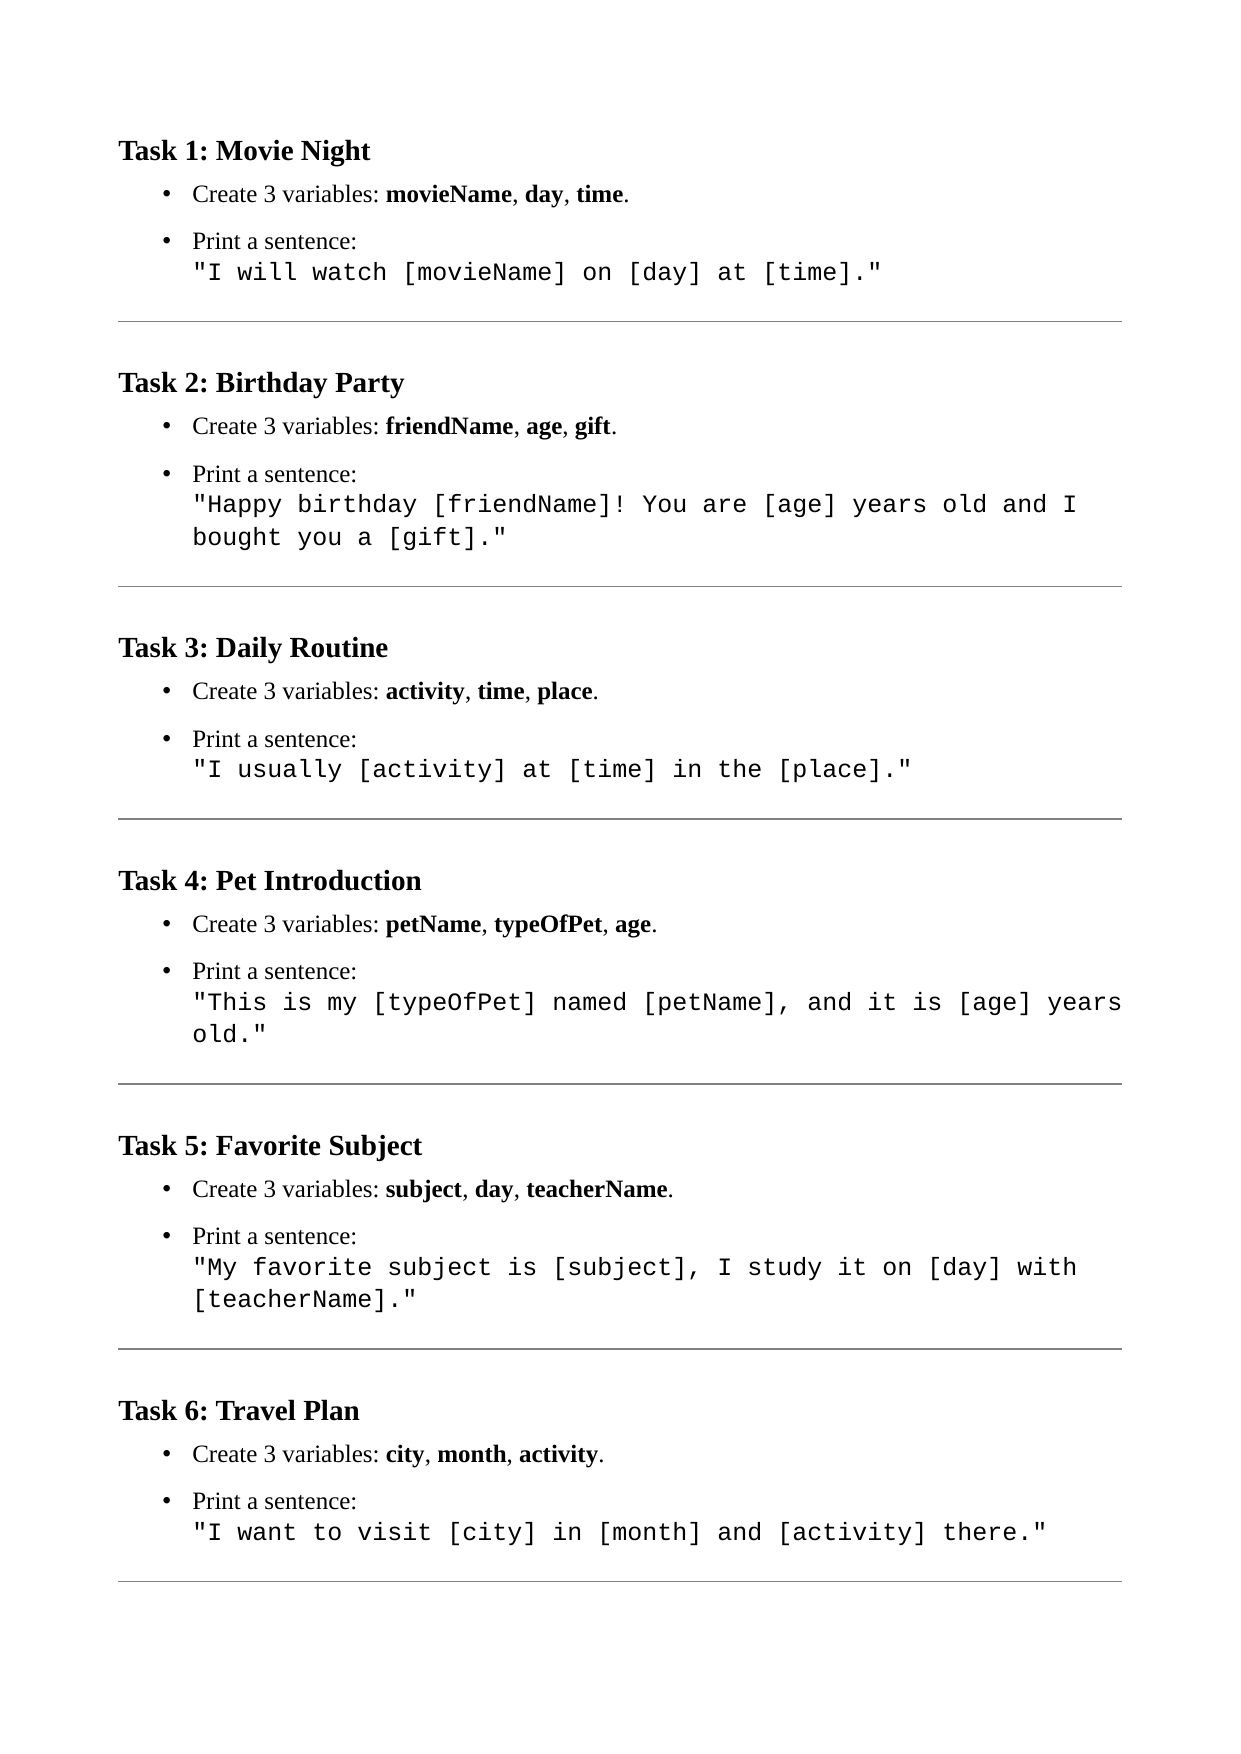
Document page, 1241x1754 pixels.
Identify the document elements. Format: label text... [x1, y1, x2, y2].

subtitle Task 2: Birthday Party [118, 365, 1122, 399]
subtitle Task 6: Travel Plan [118, 1393, 1122, 1426]
list Print a sentence: "I want to visit [city] in [month] and [activity] there." [162, 1486, 1122, 1548]
list Print a sentence: "I will watch [movieName] on [day] at [time]." [162, 226, 1122, 288]
list Print a sentence: "This is my [typeOfPet] named [petName], and it is [age] years old." [162, 956, 1122, 1050]
subtitle Task 5: Favorite Subject [118, 1128, 1122, 1161]
list Print a sentence: "I usually [activity] at [time] in the [place]." [162, 724, 1122, 785]
list Create 3 variables: activity, time, place. [162, 676, 1122, 705]
subtitle Task 3: Daily Routine [118, 630, 1122, 664]
subtitle Task 4: Pet Introduction [118, 863, 1122, 896]
list Create 3 variables: city, month, activity. [162, 1439, 1122, 1467]
list Create 3 variables: subject, day, teacherName. [162, 1174, 1122, 1202]
list Create 3 variables: petName, typeOfPet, age. [162, 909, 1122, 937]
list Create 3 variables: friendName, age, gift. [162, 411, 1122, 440]
list Print a sentence: "Happy birthday [friendName]! You are [age] years old and I bought you a [gift]." [162, 459, 1122, 553]
list Print a sentence: "My favorite subject is [subject], I study it on [day] with [teacherName]." [162, 1221, 1122, 1315]
subtitle Task 1: Movie Night [118, 133, 1122, 166]
list Create 3 variables: movieName, day, time. [162, 179, 1122, 207]
